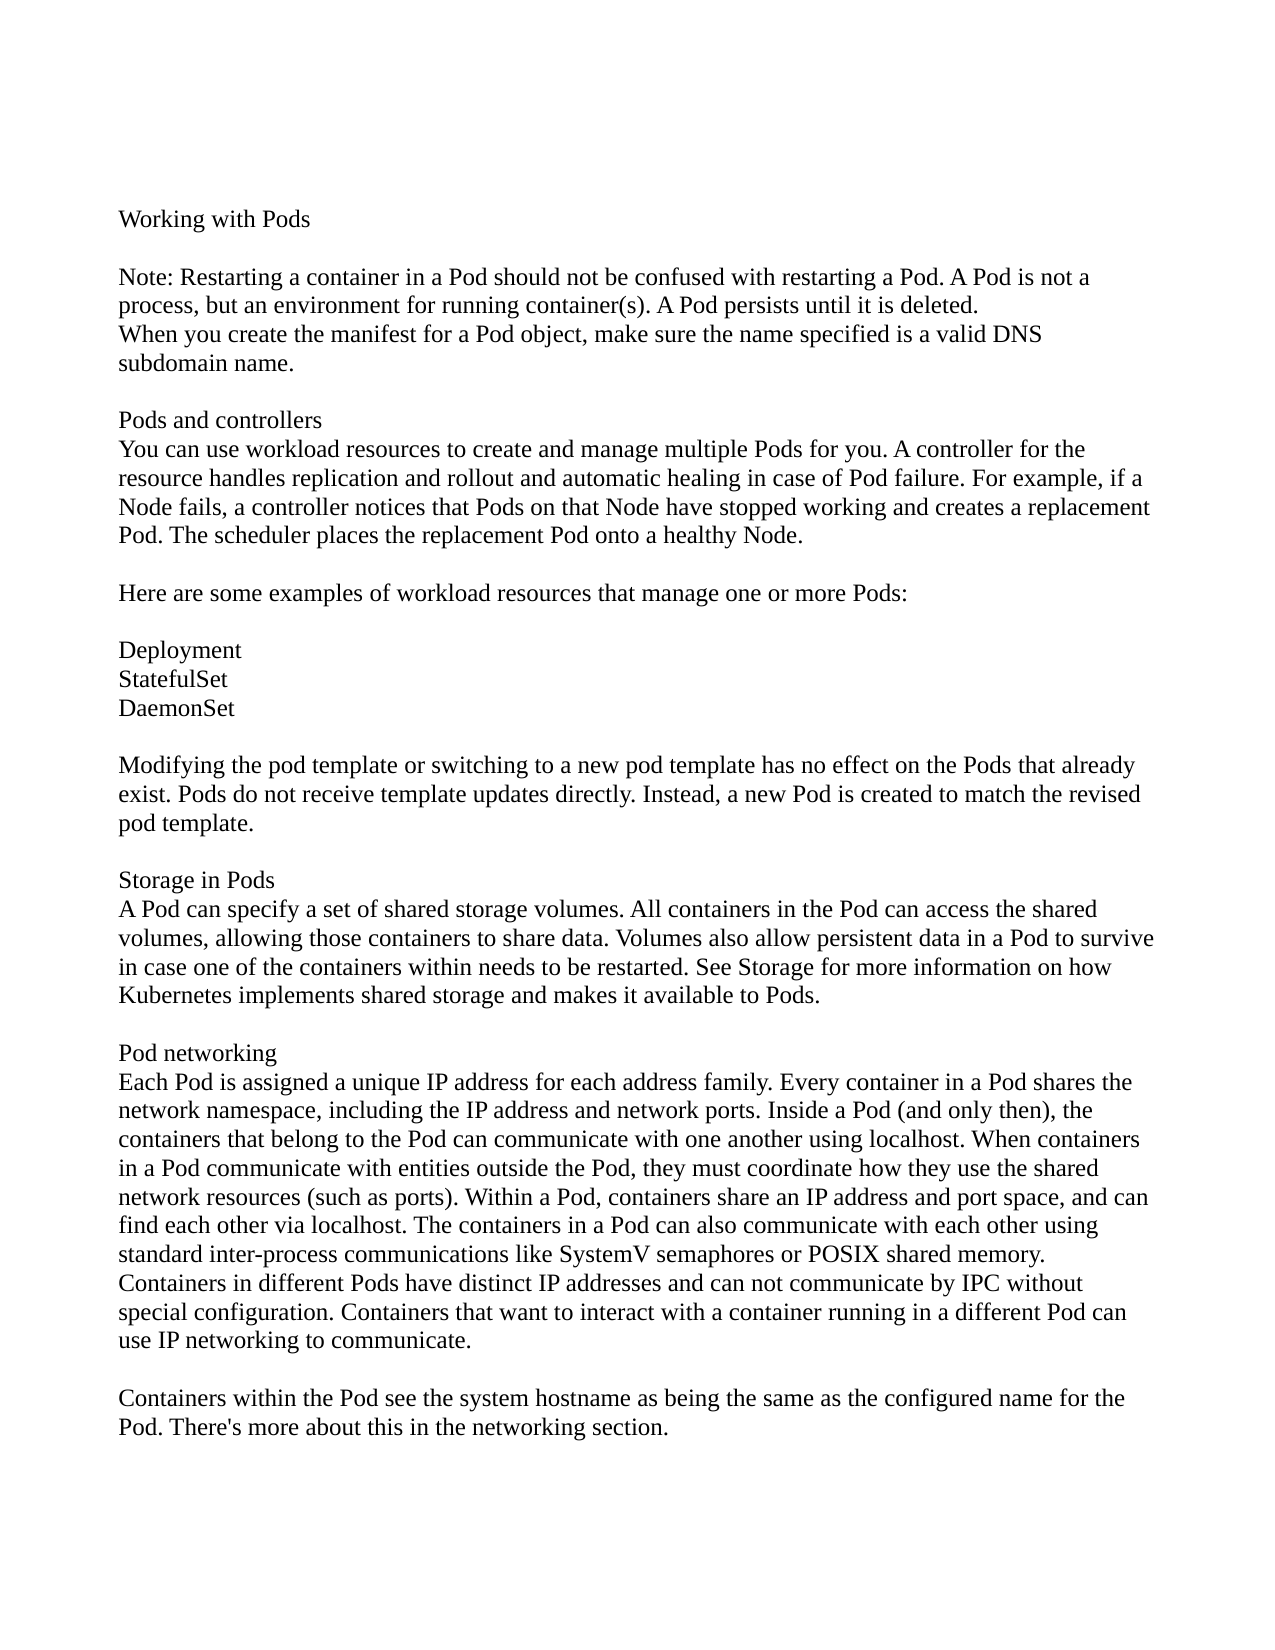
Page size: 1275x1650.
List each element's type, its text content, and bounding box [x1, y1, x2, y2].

text Note: Restarting a container in a Pod should not be confused with restarting a Pod. A Pod is not a process, but an environment for running container(s). A Pod persists until it is deleted. [118, 262, 1157, 319]
text You can use workload resources to create and manage multiple Pods for you. A controller for the resource handles replication and rollout and automatic healing in case of Pod failure. For example, if a Node fails, a controller notices that Pods on that Node have stopped working and creates a replacement Pod. The scheduler places the replacement Pod onto a healthy Node. [118, 434, 1157, 549]
text When you create the manifest for a Pod object, make sure the name specified is a valid DNS subdomain name. [118, 319, 1157, 377]
text DaemonSet [118, 693, 1157, 722]
text Pods and controllers [118, 406, 1157, 434]
text A Pod can specify a set of shared storage volumes. All containers in the Pod can access the shared volumes, allowing those containers to share data. Volumes also allow persistent data in a Pod to survive in case one of the containers within needs to be restarted. See Storage for more information on how Kubernetes implements shared storage and makes it available to Pods. [118, 894, 1157, 1009]
text Storage in Pods [118, 866, 1157, 894]
text Working with Pods [118, 204, 1157, 233]
text Deployment [118, 636, 1157, 664]
text Pod networking [118, 1038, 1157, 1067]
text StatefulSet [118, 664, 1157, 693]
text Containers within the Pod see the system hostname as being the same as the configured name for the Pod. There's more about this in the networking section. [118, 1383, 1157, 1441]
text Here are some examples of workload resources that manage one or more Pods: [118, 578, 1157, 607]
text Modifying the pod template or switching to a new pod template has no effect on the Pods that already exist. Pods do not receive template updates directly. Instead, a new Pod is created to match the revised pod template. [118, 751, 1157, 837]
text Each Pod is assigned a unique IP address for each address family. Every container in a Pod shares the network namespace, including the IP address and network ports. Inside a Pod (and only then), the containers that belong to the Pod can communicate with one another using localhost. When containers in a Pod communicate with entities outside the Pod, they must coordinate how they use the shared network resources (such as ports). Within a Pod, containers share an IP address and port space, and can find each other via localhost. The containers in a Pod can also communicate with each other using standard inter-process communications like SystemV semaphores or POSIX shared memory. Containers in different Pods have distinct IP addresses and can not communicate by IPC without special configuration. Containers that want to interact with a container running in a different Pod can use IP networking to communicate. [118, 1067, 1157, 1354]
